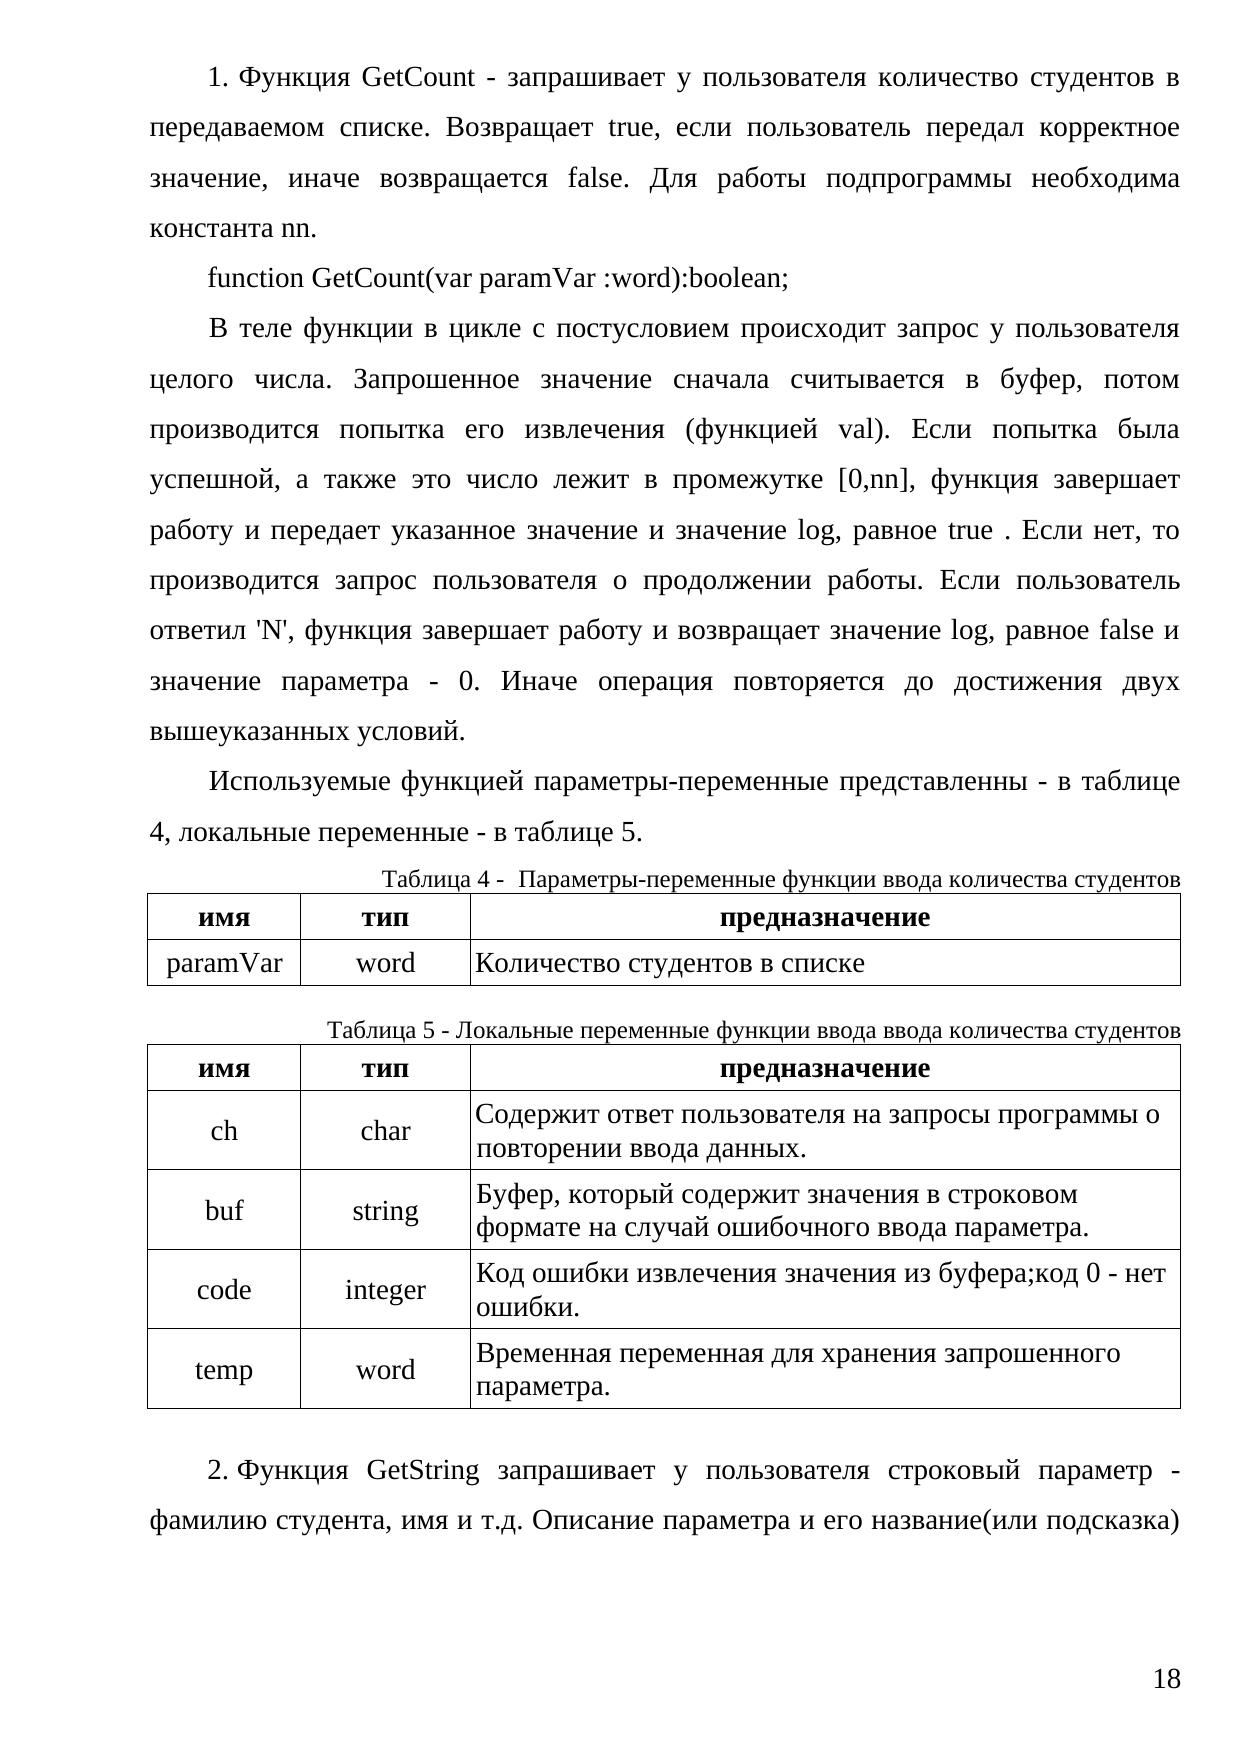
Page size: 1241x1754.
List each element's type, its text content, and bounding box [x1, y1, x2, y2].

table_cell ch [148, 1091, 300, 1169]
table_cell word [301, 1329, 470, 1408]
table_cell Буфер, который содержит значения в строковом формате на случай ошибочного ввода параметра. [471, 1170, 1180, 1249]
table_header предназначение [471, 894, 1180, 939]
table_cell Код ошибки извлечения значения из буфера;код 0 - нет ошибки. [471, 1250, 1180, 1328]
table_cell char [301, 1091, 470, 1169]
text Используемые функцией параметры-переменные представленны - в таблице 4, локальные переменные - в таблице 5. [149, 763, 1181, 847]
table_cell buf [148, 1170, 300, 1249]
table_cell Временная переменная для хранения запрошенного параметра. [471, 1329, 1180, 1408]
table_header имя [148, 894, 300, 939]
table_cell paramVar [148, 940, 300, 985]
table_cell integer [301, 1250, 470, 1328]
text Таблица 4 - Параметры-переменные функции ввода количества студентов [148, 864, 1181, 893]
table_cell string [301, 1170, 470, 1249]
text function GetCount(var paramVar :word):boolean; [149, 260, 1181, 294]
list Функция GetCount - запрашивает у пользователя количество студентов в передаваемом списке. Возвращает true, если пользователь передал корректное значение, иначе возвращается false. Для работы подпрограммы необходима константа nn. [149, 59, 1181, 243]
list Функция GetString запрашивает у пользователя строковый параметр - фамилию студента, имя и т.д. Описание параметра и его название(или подсказка) [149, 1452, 1181, 1536]
table_cell code [148, 1250, 300, 1328]
table_header тип [301, 1045, 470, 1089]
text Таблица 5 - Локальные переменные функции ввода ввода количества студентов [148, 1015, 1181, 1043]
table_cell word [301, 940, 470, 985]
table_header тип [301, 894, 470, 939]
table_cell Количество студентов в списке [471, 940, 1180, 985]
table_cell temp [148, 1329, 300, 1408]
table_header имя [148, 1045, 300, 1089]
table_cell Содержит ответ пользователя на запросы программы о повторении ввода данных. [471, 1091, 1180, 1169]
text В теле функции в цикле с постусловием происходит запрос у пользователя целого числа. Запрошенное значение сначала считывается в буфер, потом производится попытка его извлечения (функцией val). Если попытка была успешной, а также это число лежит в промежутке [0,nn], функция завершает работу и передает указанное значение и значение log, равное true . Если нет, то производится запрос пользователя о продолжении работы. Если пользователь ответил 'N', функция завершает работу и возвращает значение log, равное false и значение параметра - 0. Иначе операция повторяется до достижения двух вышеуказанных условий. [149, 311, 1181, 747]
table_header предназначение [471, 1045, 1180, 1089]
